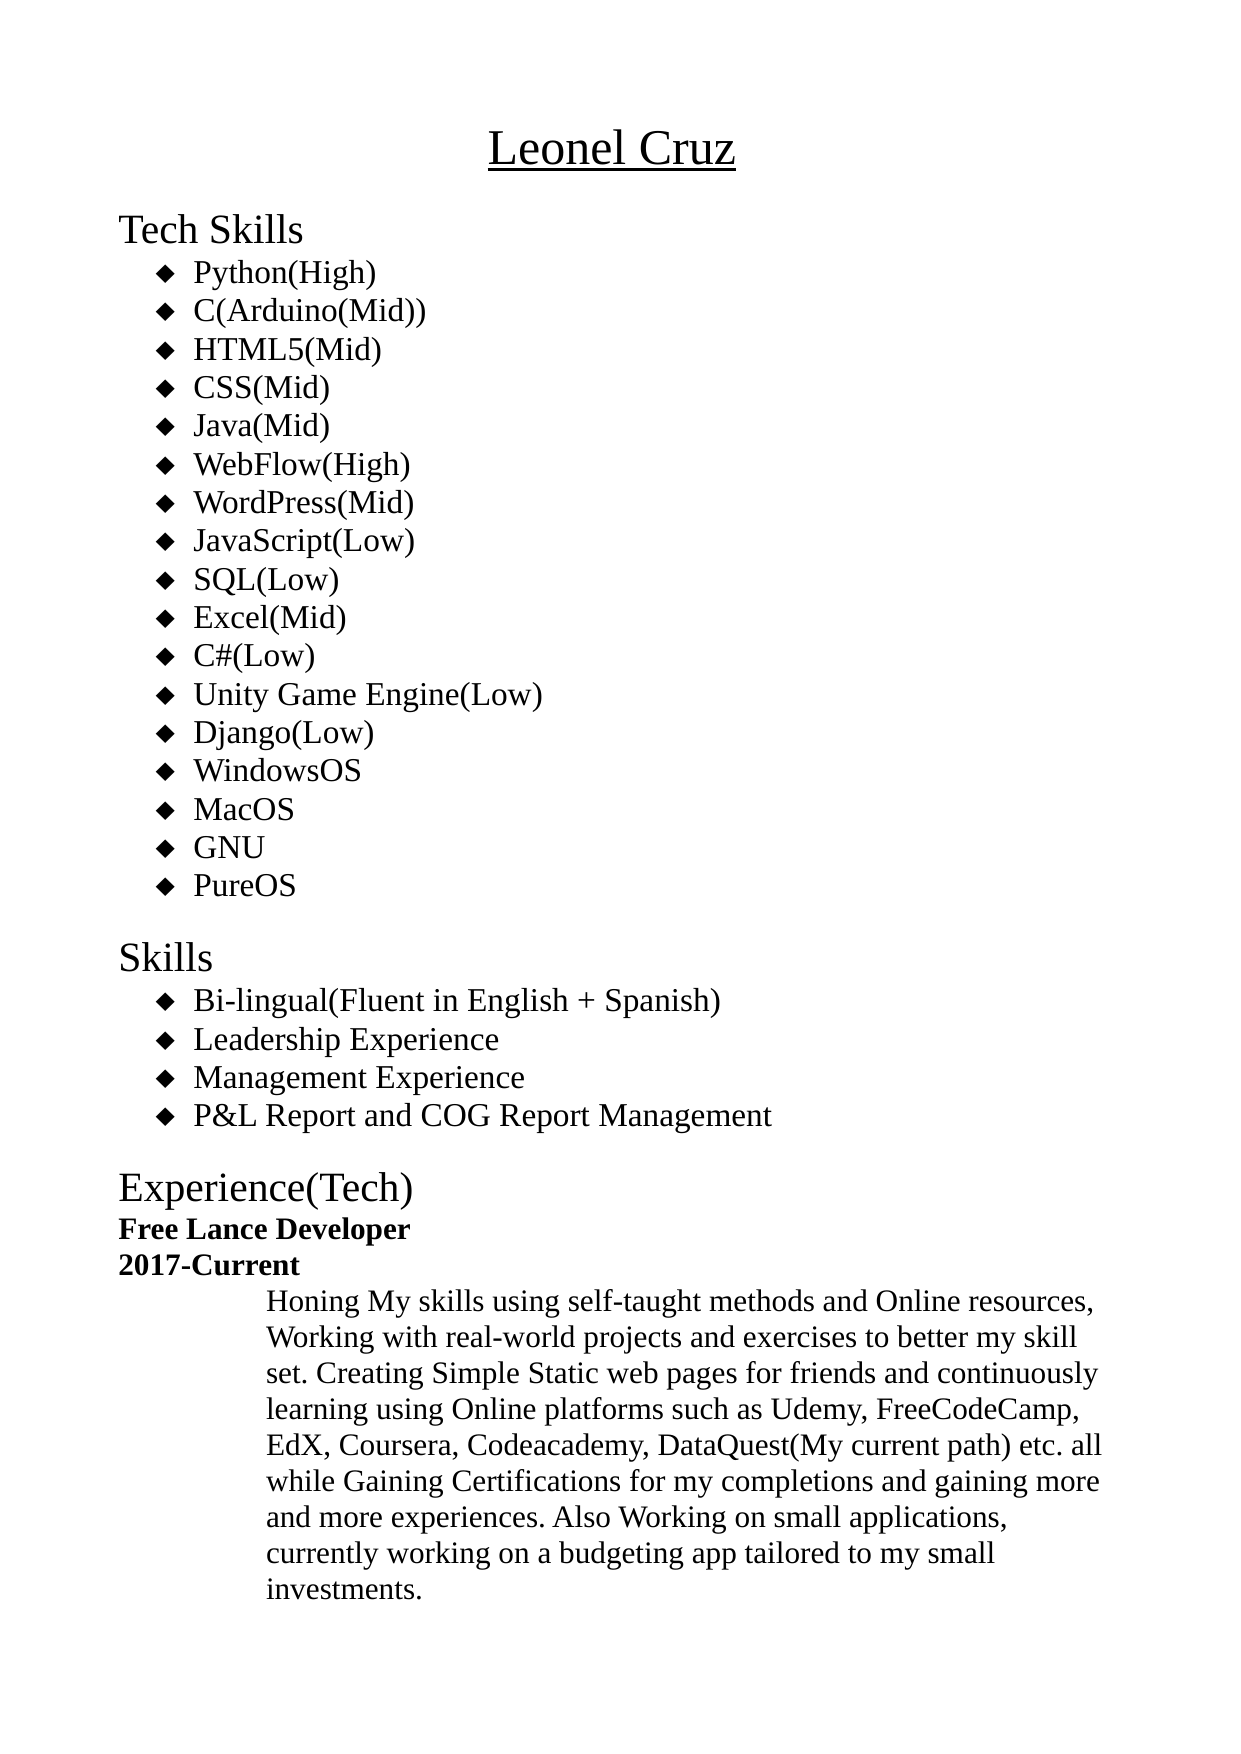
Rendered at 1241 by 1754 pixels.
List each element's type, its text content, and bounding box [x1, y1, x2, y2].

list WordPress(Mid) [156, 482, 1122, 521]
list GNU [156, 827, 1122, 866]
list Excel(Mid) [156, 597, 1122, 636]
list HTML5(Mid) [156, 329, 1122, 367]
text Tech Skills [118, 204, 1122, 252]
text Experience(Tech) [118, 1163, 1122, 1211]
list Python(High) [156, 252, 1122, 291]
list JavaScript(Low) [156, 521, 1122, 559]
list CSS(Mid) [156, 367, 1122, 406]
list WindowsOS [156, 751, 1122, 789]
list Java(Mid) [156, 406, 1122, 444]
list Django(Low) [156, 712, 1122, 751]
text Honing My skills using self-taught methods and Online resources, [118, 1282, 1122, 1318]
text learning using Online platforms such as Udemy, FreeCodeCamp, EdX, Coursera, Codeacademy, DataQuest(My current path) etc. all while Gaining Certifications for my completions and gaining more [118, 1390, 1122, 1498]
list C#(Low) [156, 636, 1122, 674]
text Working with real-world projects and exercises to better my skill [118, 1318, 1122, 1354]
list C(Arduino(Mid)) [156, 291, 1122, 329]
text set. Creating Simple Static web pages for friends and continuously [118, 1354, 1122, 1390]
list Bi-lingual(Fluent in English + Spanish) [156, 981, 1122, 1019]
list Management Experience [156, 1057, 1122, 1096]
text currently working on a budgeting app tailored to my small investments. [118, 1534, 1122, 1606]
list MacOS [156, 789, 1122, 827]
text Leonel Cruz [118, 118, 1122, 176]
list Unity Game Engine(Low) [156, 674, 1122, 712]
text Skills [118, 933, 1122, 981]
list Leadership Experience [156, 1019, 1122, 1057]
list P&L Report and COG Report Management [156, 1096, 1122, 1134]
list SQL(Low) [156, 559, 1122, 597]
text and more experiences. Also Working on small applications, [118, 1498, 1122, 1534]
list PureOS [156, 866, 1122, 904]
text Free Lance Developer [118, 1211, 1122, 1247]
text 2017-Current [118, 1247, 1122, 1282]
list WebFlow(High) [156, 444, 1122, 482]
